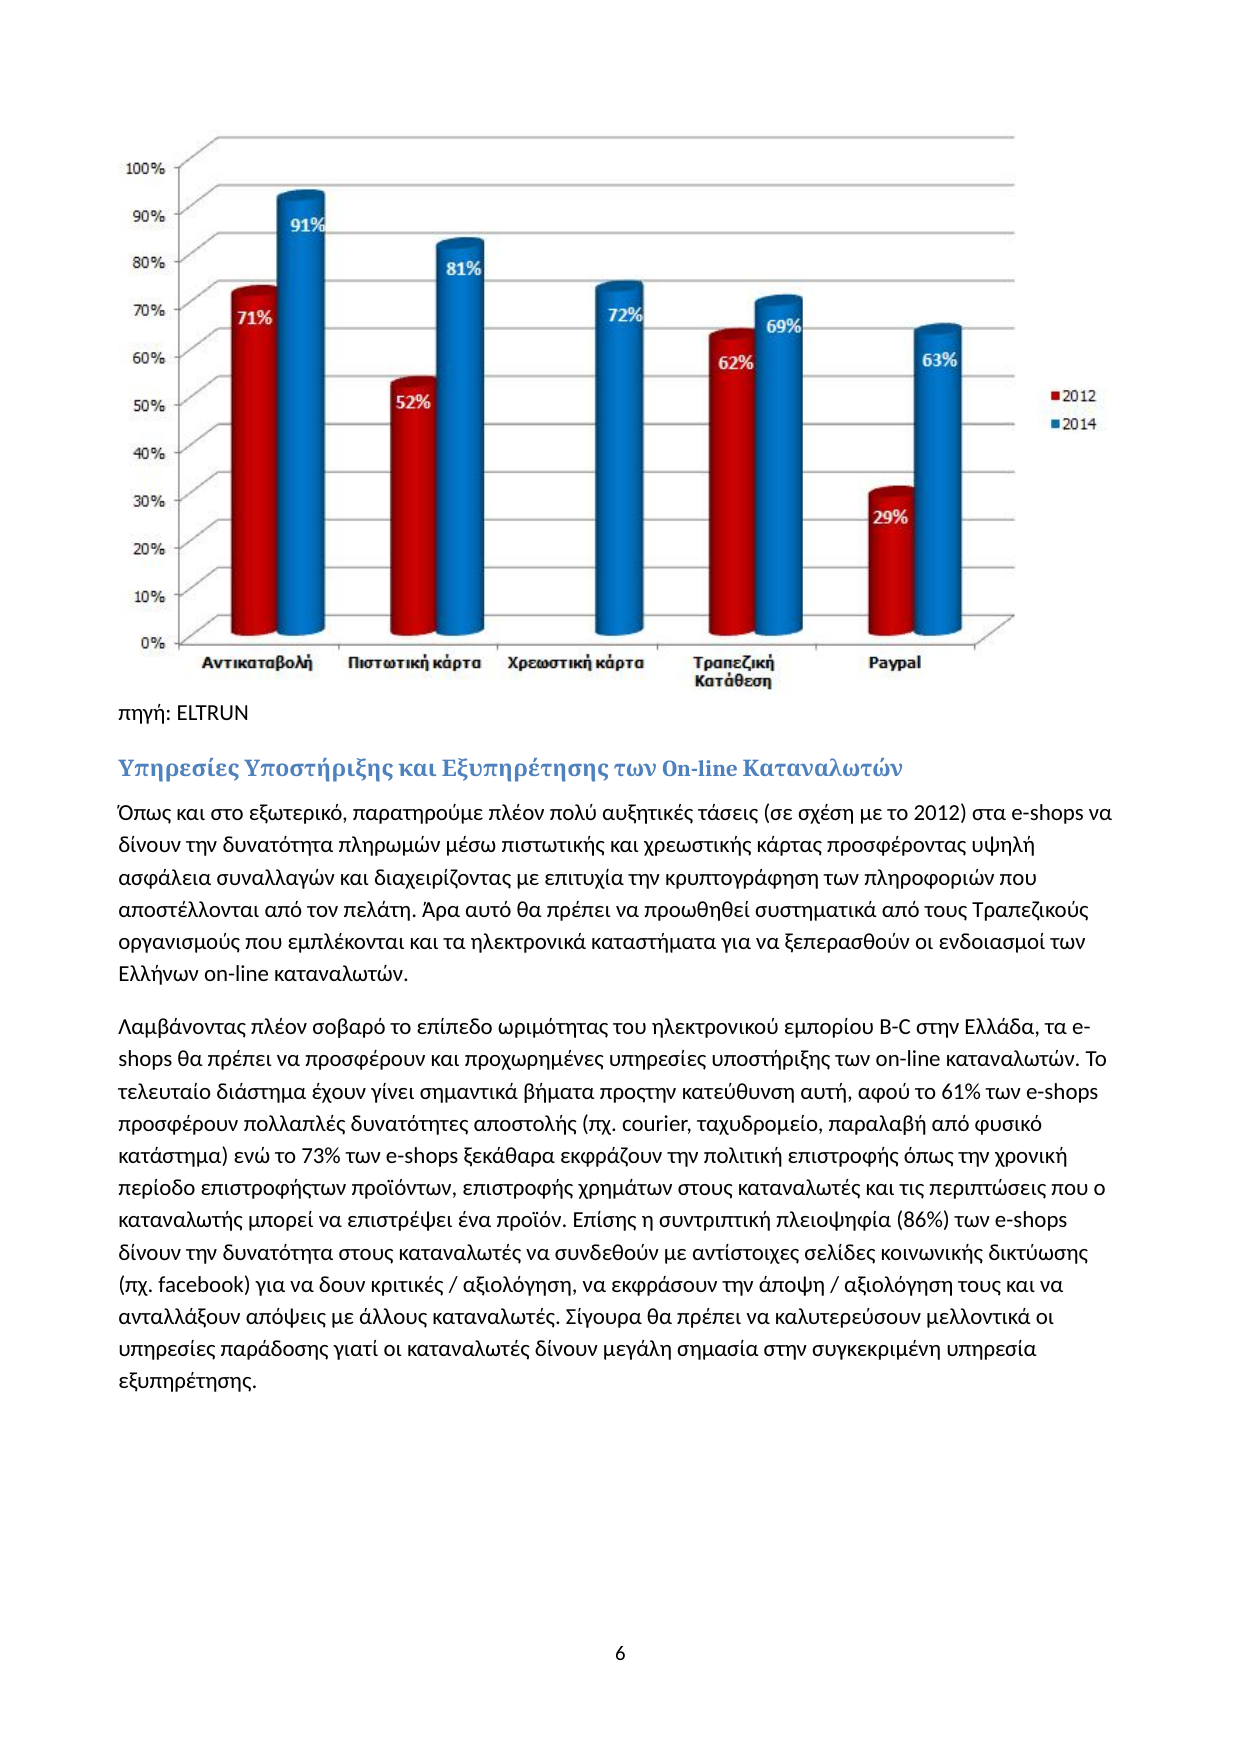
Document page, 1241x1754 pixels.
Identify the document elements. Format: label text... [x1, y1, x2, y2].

text Λαμβάνοντας πλέον σοβαρό το επίπεδο ωριμότητας του ηλεκτρονικού εμπορίου B-C στην Ελλάδα, τα e-shops θα πρέπει να προσφέρουν και προχωρημένες υπηρεσίες υποστήριξης των on-line καταναλωτών. Το τελευταίο διάστημα έχουν γίνει σημαντικά βήματα προςτην κατεύθυνση αυτή, αφού το 61% των e-shops προσφέρουν πολλαπλές δυνατότητες αποστολής (πχ. courier, ταχυδρομείο, παραλαβή από φυσικό κατάστημα) ενώ το 73% των e-shops ξεκάθαρα εκφράζουν την πολιτική επιστροφής όπως την χρονική περίοδο επιστροφήςτων προϊόντων, επιστροφής χρημάτων στους καταναλωτές και τις περιπτώσεις που ο καταναλωτής μπορεί να επιστρέψει ένα προϊόν. Επίσης η συντριπτική πλειοψηφία (86%) των e-shops δίνουν την δυνατότητα στους καταναλωτές να συνδεθούν με αντίστοιχες σελίδες κοινωνικής δικτύωσης (πχ. facebook) για να δουν κριτικές / αξιολόγηση, να εκφράσουν την άποψη / αξιολόγηση τους και να ανταλλάξουν απόψεις με άλλους καταναλωτές. Σίγουρα θα πρέπει να καλυτερεύσουν μελλοντικά οι υπηρεσίες παράδοσης γιατί οι καταναλωτές δίνουν μεγάλη σημασία στην συγκεκριμένη υπηρεσία εξυπηρέτησης. [118, 1012, 1122, 1394]
subtitle Υπηρεσίες Υποστήριξης και Εξυπηρέτησης των On-line Καταναλωτών [118, 756, 1122, 782]
text Όπως και στο εξωτερικό, παρατηρούμε πλέον πολύ αυξητικές τάσεις (σε σχέση με το 2012) στα e-shops να δίνουν την δυνατότητα πληρωμών μέσω πιστωτικής και χρεωστικής κάρτας προσφέροντας υψηλή ασφάλεια συναλλαγών και διαχειρίζοντας με επιτυχία την κρυπτογράφηση των πληροφοριών που αποστέλλονται από τον πελάτη. Άρα αυτό θα πρέπει να προωθηθεί συστηματικά από τους Τραπεζικούς οργανισμούς που εμπλέκονται και τα ηλεκτρονικά καταστήματα για να ξεπερασθούν οι ενδοιασμοί των Ελλήνων on-line καταναλωτών. [118, 798, 1122, 987]
picture [118, 118, 1123, 695]
text πηγή: ELTRUN [118, 695, 1122, 727]
